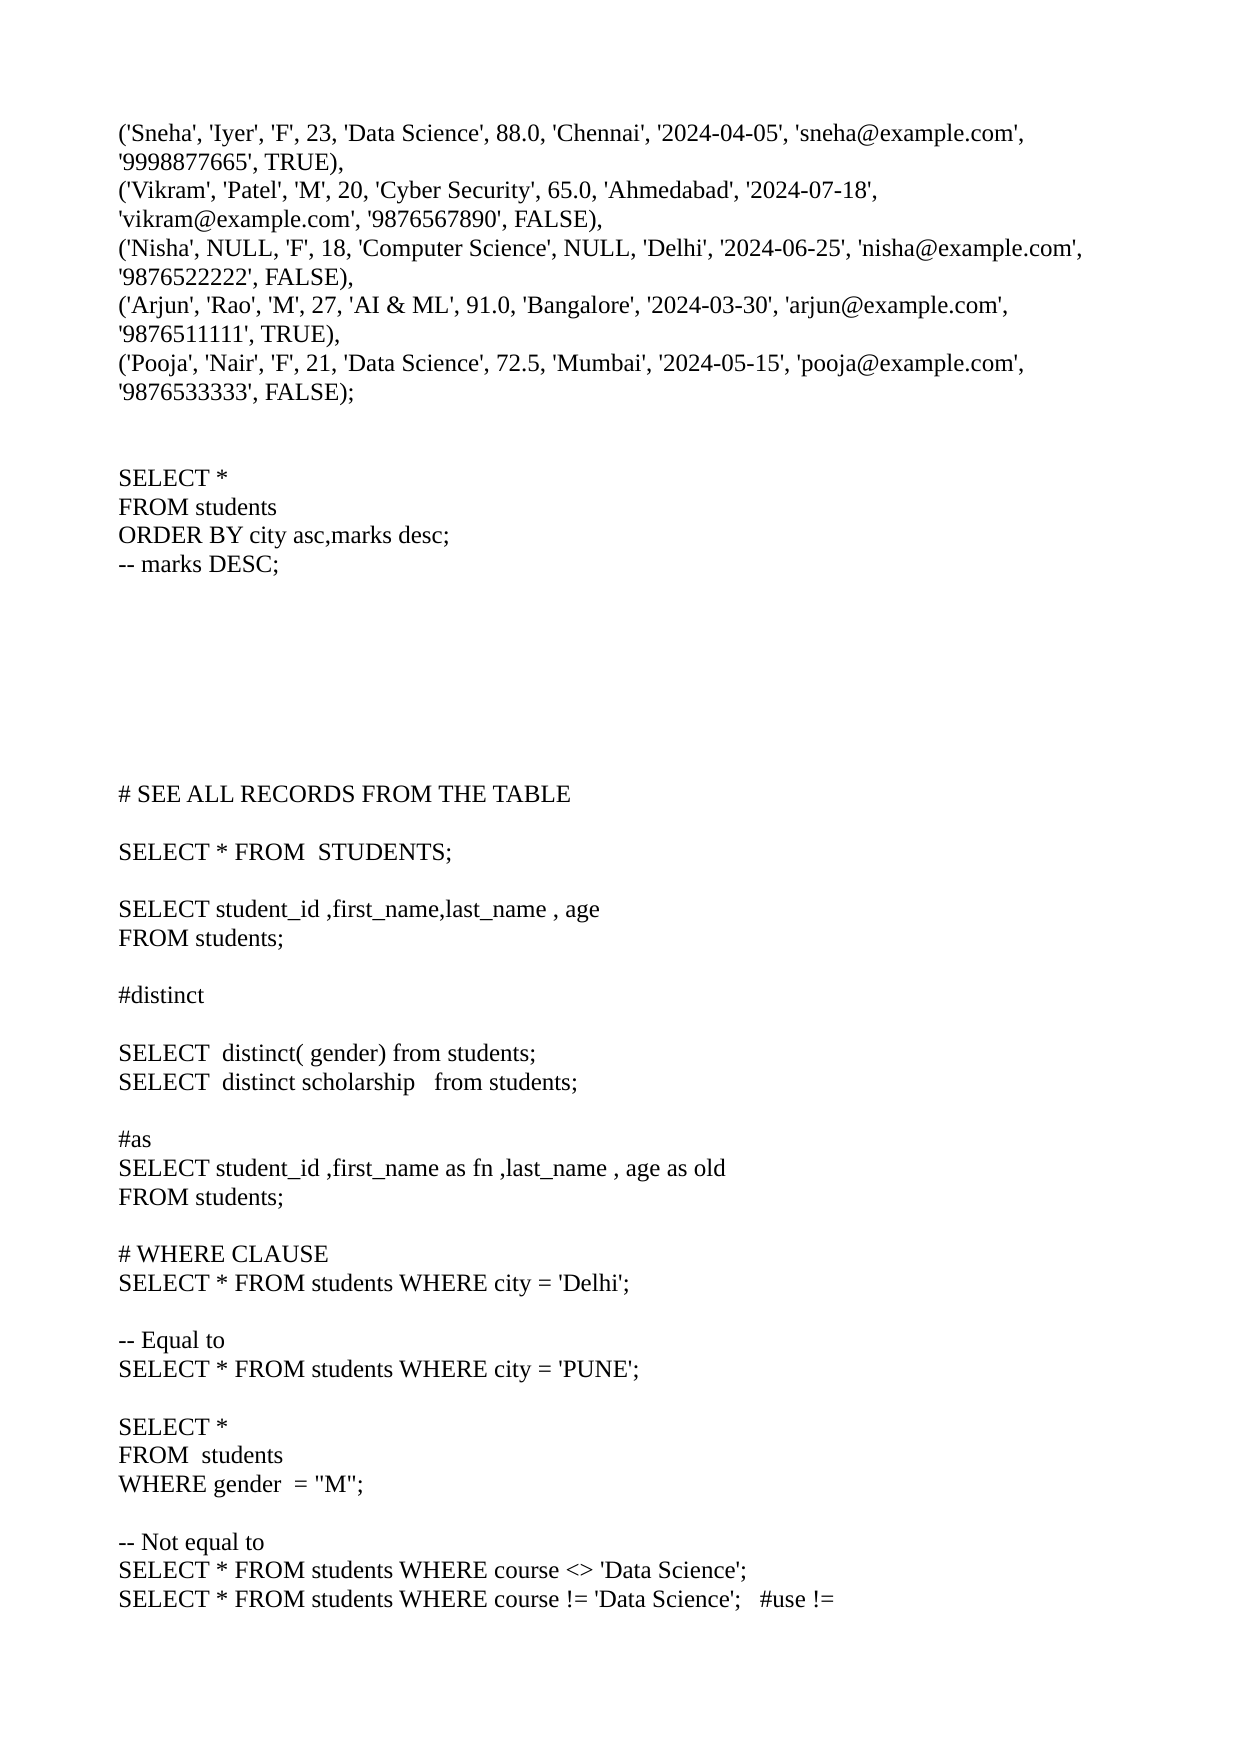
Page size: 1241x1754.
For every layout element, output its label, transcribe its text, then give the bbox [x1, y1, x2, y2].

text SELECT distinct( gender) from students; [118, 1038, 1122, 1067]
text WHERE gender = "M"; [118, 1469, 1122, 1498]
text SELECT * [118, 1412, 1122, 1441]
text -- Equal to [118, 1326, 1122, 1354]
text FROM students [118, 1441, 1122, 1469]
text #distinct [118, 981, 1122, 1009]
text -- Not equal to [118, 1527, 1122, 1556]
text ('Nisha', NULL, 'F', 18, 'Computer Science', NULL, 'Delhi', '2024-06-25', 'nisha@example.com', '9876522222', FALSE), [118, 233, 1122, 291]
text FROM students; [118, 923, 1122, 952]
text SELECT student_id ,first_name,last_name , age [118, 894, 1122, 923]
text -- marks DESC; [118, 549, 1122, 578]
text SELECT * [118, 463, 1122, 492]
text SELECT distinct scholarship from students; [118, 1067, 1122, 1096]
text ('Arjun', 'Rao', 'M', 27, 'AI & ML', 91.0, 'Bangalore', '2024-03-30', 'arjun@example.com', '9876511111', TRUE), [118, 291, 1122, 348]
text SELECT * FROM students WHERE city = 'PUNE'; [118, 1354, 1122, 1383]
text FROM students; [118, 1182, 1122, 1211]
text SELECT * FROM students WHERE course != 'Data Science'; #use != [118, 1584, 1122, 1613]
text SELECT * FROM students WHERE city = 'Delhi'; [118, 1268, 1122, 1297]
text ('Sneha', 'Iyer', 'F', 23, 'Data Science', 88.0, 'Chennai', '2024-04-05', 'sneha@example.com', '9998877665', TRUE), [118, 118, 1122, 176]
text #as [118, 1124, 1122, 1153]
text # WHERE CLAUSE [118, 1239, 1122, 1268]
text FROM students [118, 492, 1122, 521]
text SELECT * FROM students WHERE course <> 'Data Science'; [118, 1556, 1122, 1584]
text SELECT * FROM STUDENTS; [118, 837, 1122, 866]
text ('Pooja', 'Nair', 'F', 21, 'Data Science', 72.5, 'Mumbai', '2024-05-15', 'pooja@example.com', '9876533333', FALSE); [118, 348, 1122, 406]
text # SEE ALL RECORDS FROM THE TABLE [118, 779, 1122, 808]
text ('Vikram', 'Patel', 'M', 20, 'Cyber Security', 65.0, 'Ahmedabad', '2024-07-18', 'vikram@example.com', '9876567890', FALSE), [118, 176, 1122, 233]
text ORDER BY city asc,marks desc; [118, 521, 1122, 549]
text SELECT student_id ,first_name as fn ,last_name , age as old [118, 1153, 1122, 1182]
